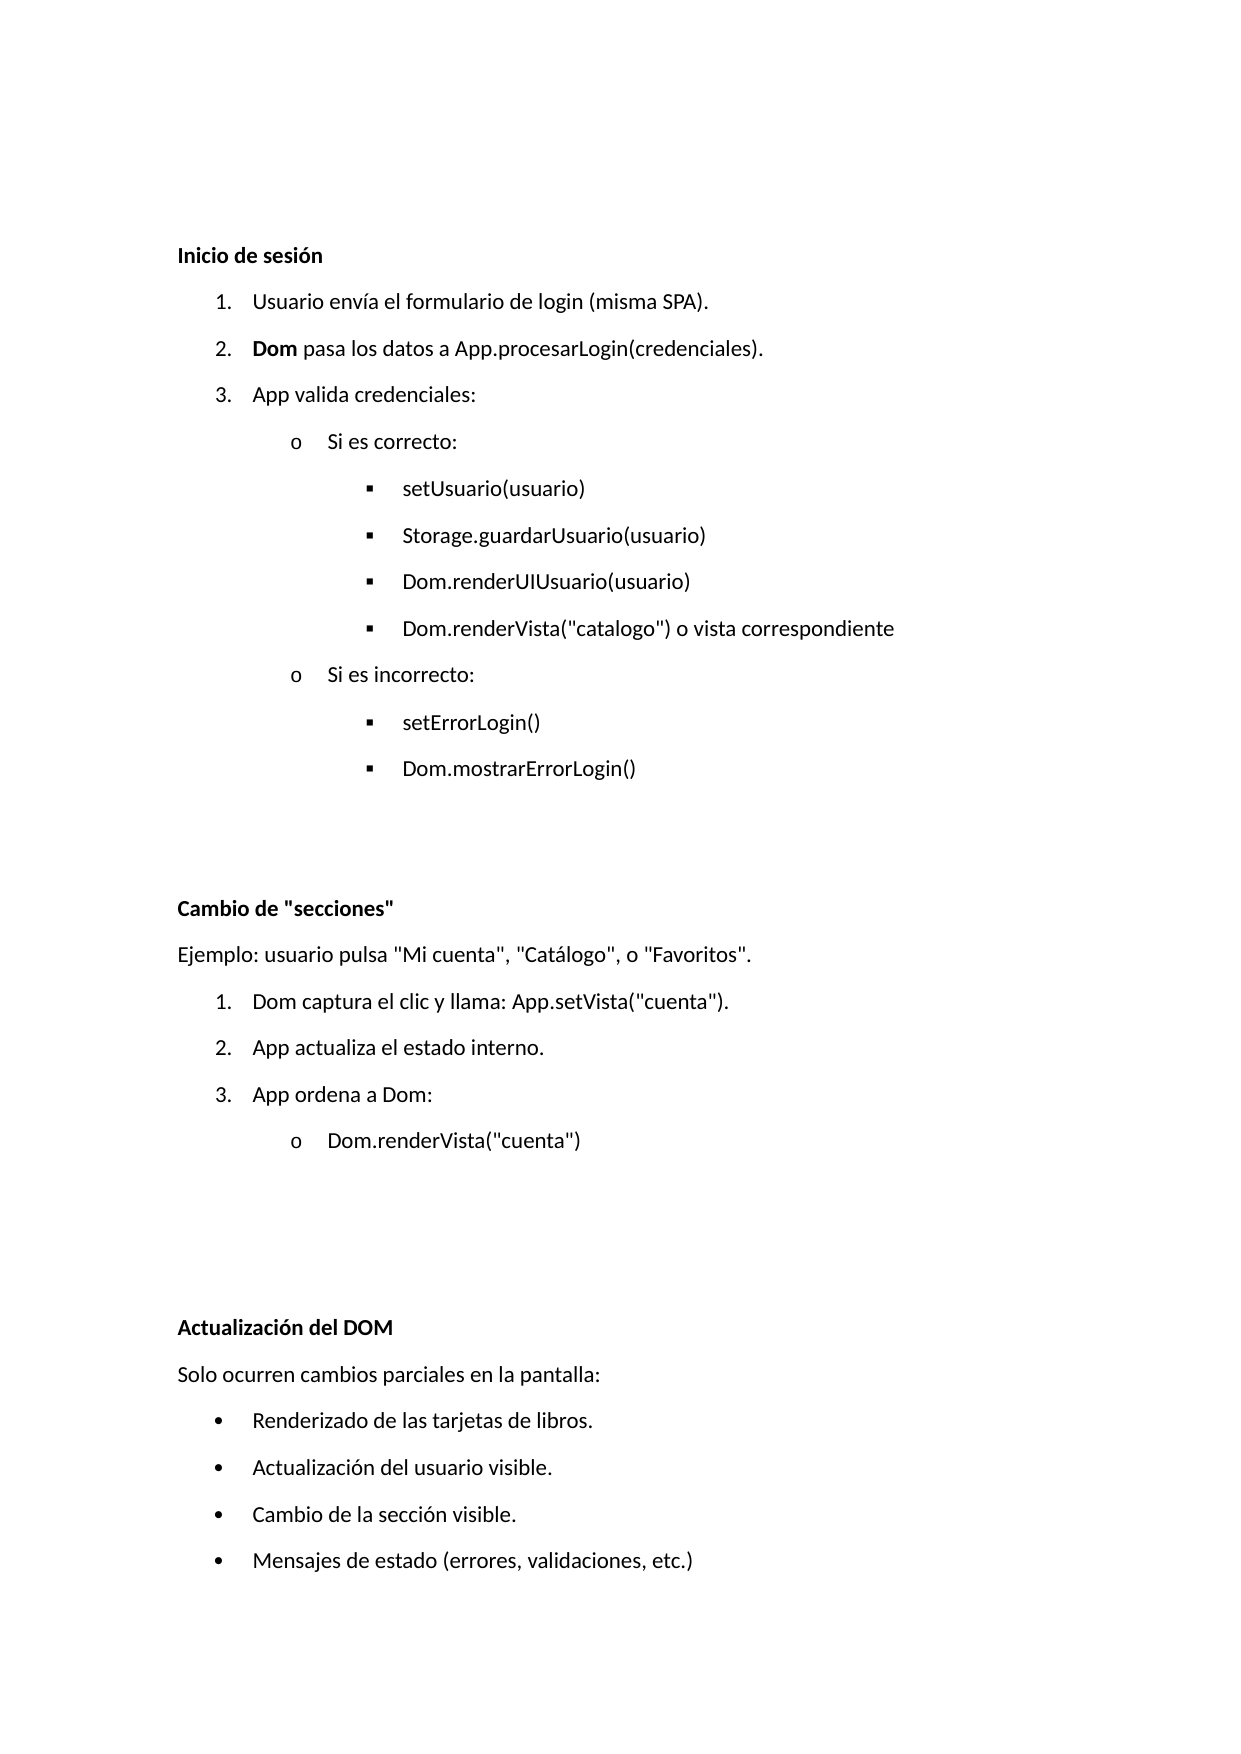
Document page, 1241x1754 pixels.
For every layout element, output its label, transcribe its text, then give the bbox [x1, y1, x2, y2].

text Inicio de sesión [177, 241, 1063, 269]
list Dom.renderUIUsuario(usuario) [365, 567, 1063, 595]
list App ordena a Dom: [215, 1080, 1063, 1108]
text Actualización del DOM [177, 1313, 1063, 1342]
list setErrorLogin() [365, 708, 1063, 736]
list Cambio de la sección visible. [215, 1500, 1063, 1528]
text Solo ocurren cambios parciales en la pantalla: [177, 1360, 1063, 1388]
list Si es incorrecto: [290, 660, 1063, 689]
list App valida credenciales: [215, 380, 1063, 408]
list Renderizado de las tarjetas de libros. [215, 1407, 1063, 1435]
list Dom.mostrarErrorLogin() [365, 754, 1063, 782]
list Si es correcto: [290, 427, 1063, 456]
list Actualización del usuario visible. [215, 1453, 1063, 1481]
list Dom.renderVista("cuenta") [290, 1127, 1063, 1155]
list Dom.renderVista("catalogo") o vista correspondiente [365, 614, 1063, 642]
list setUsuario(usuario) [365, 474, 1063, 502]
list Dom pasa los datos a App.procesarLogin(credenciales). [215, 334, 1063, 362]
text Cambio de "secciones" [177, 894, 1063, 922]
list Storage.guardarUsuario(usuario) [365, 521, 1063, 549]
text Ejemplo: usuario pulsa "Mi cuenta", "Catálogo", o "Favoritos". [177, 940, 1063, 968]
list App actualiza el estado interno. [215, 1033, 1063, 1062]
list Mensajes de estado (errores, validaciones, etc.) [215, 1546, 1063, 1574]
list Dom captura el clic y llama: App.setVista("cuenta"). [215, 987, 1063, 1015]
list Usuario envía el formulario de login (misma SPA). [215, 287, 1063, 315]
